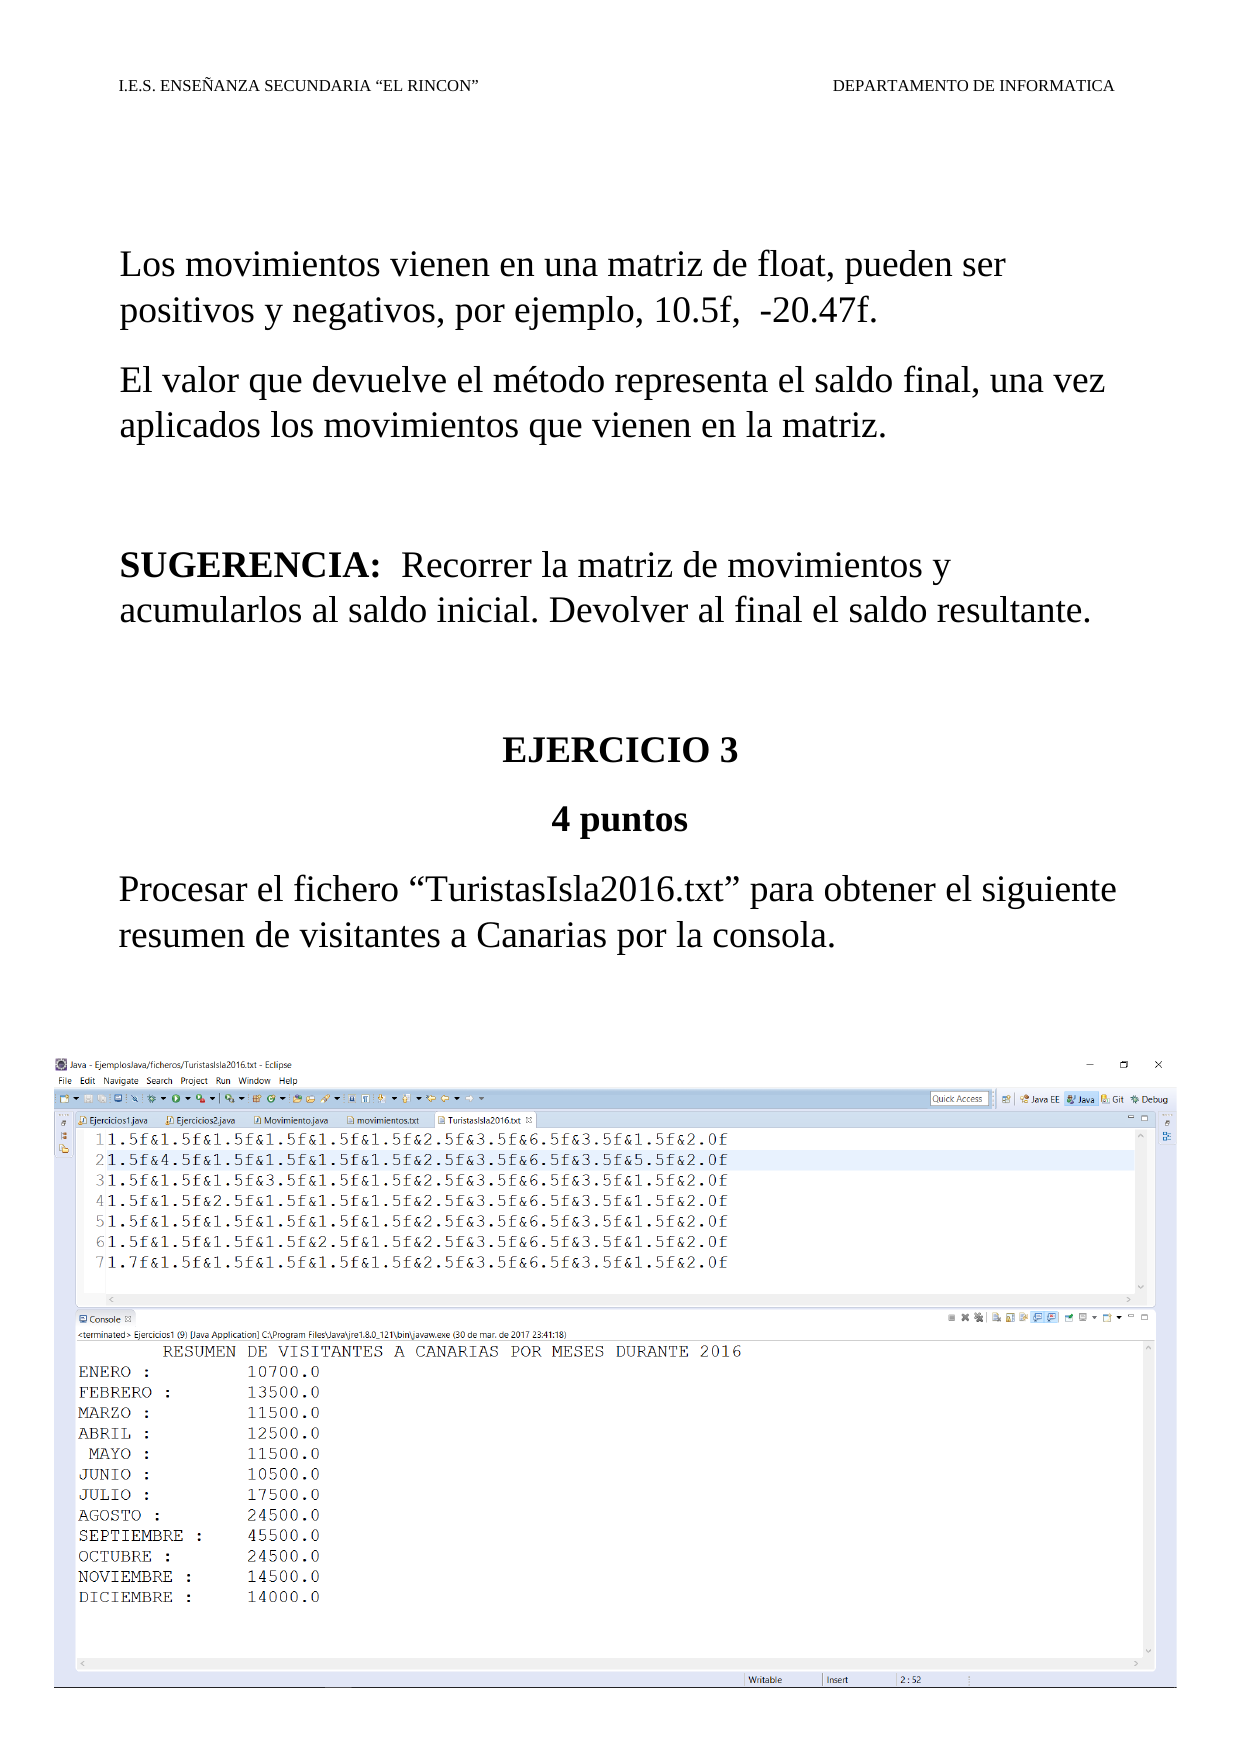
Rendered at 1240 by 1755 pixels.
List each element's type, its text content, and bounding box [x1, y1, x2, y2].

text 4 puntos [118, 797, 1121, 840]
text SUGERENCIA: Recorrer la matriz de movimientos y acumularlos al saldo inicial. Devolver al final el saldo resultante. [119, 542, 1121, 631]
text Los movimientos vienen en una matriz de float, pueden ser positivos y negativos, por ejemplo, 10.5f, -20.47f. [119, 242, 1121, 331]
text EJERCICIO 3 [119, 727, 1121, 770]
text Procesar el fichero “TuristasIsla2016.txt” para obtener el siguiente resumen de visitantes a Canarias por la consola. [118, 867, 1121, 955]
picture [54, 1056, 1177, 1688]
text El valor que devuelve el método representa el saldo final, una vez aplicados los movimientos que vienen en la matriz. [119, 357, 1121, 446]
